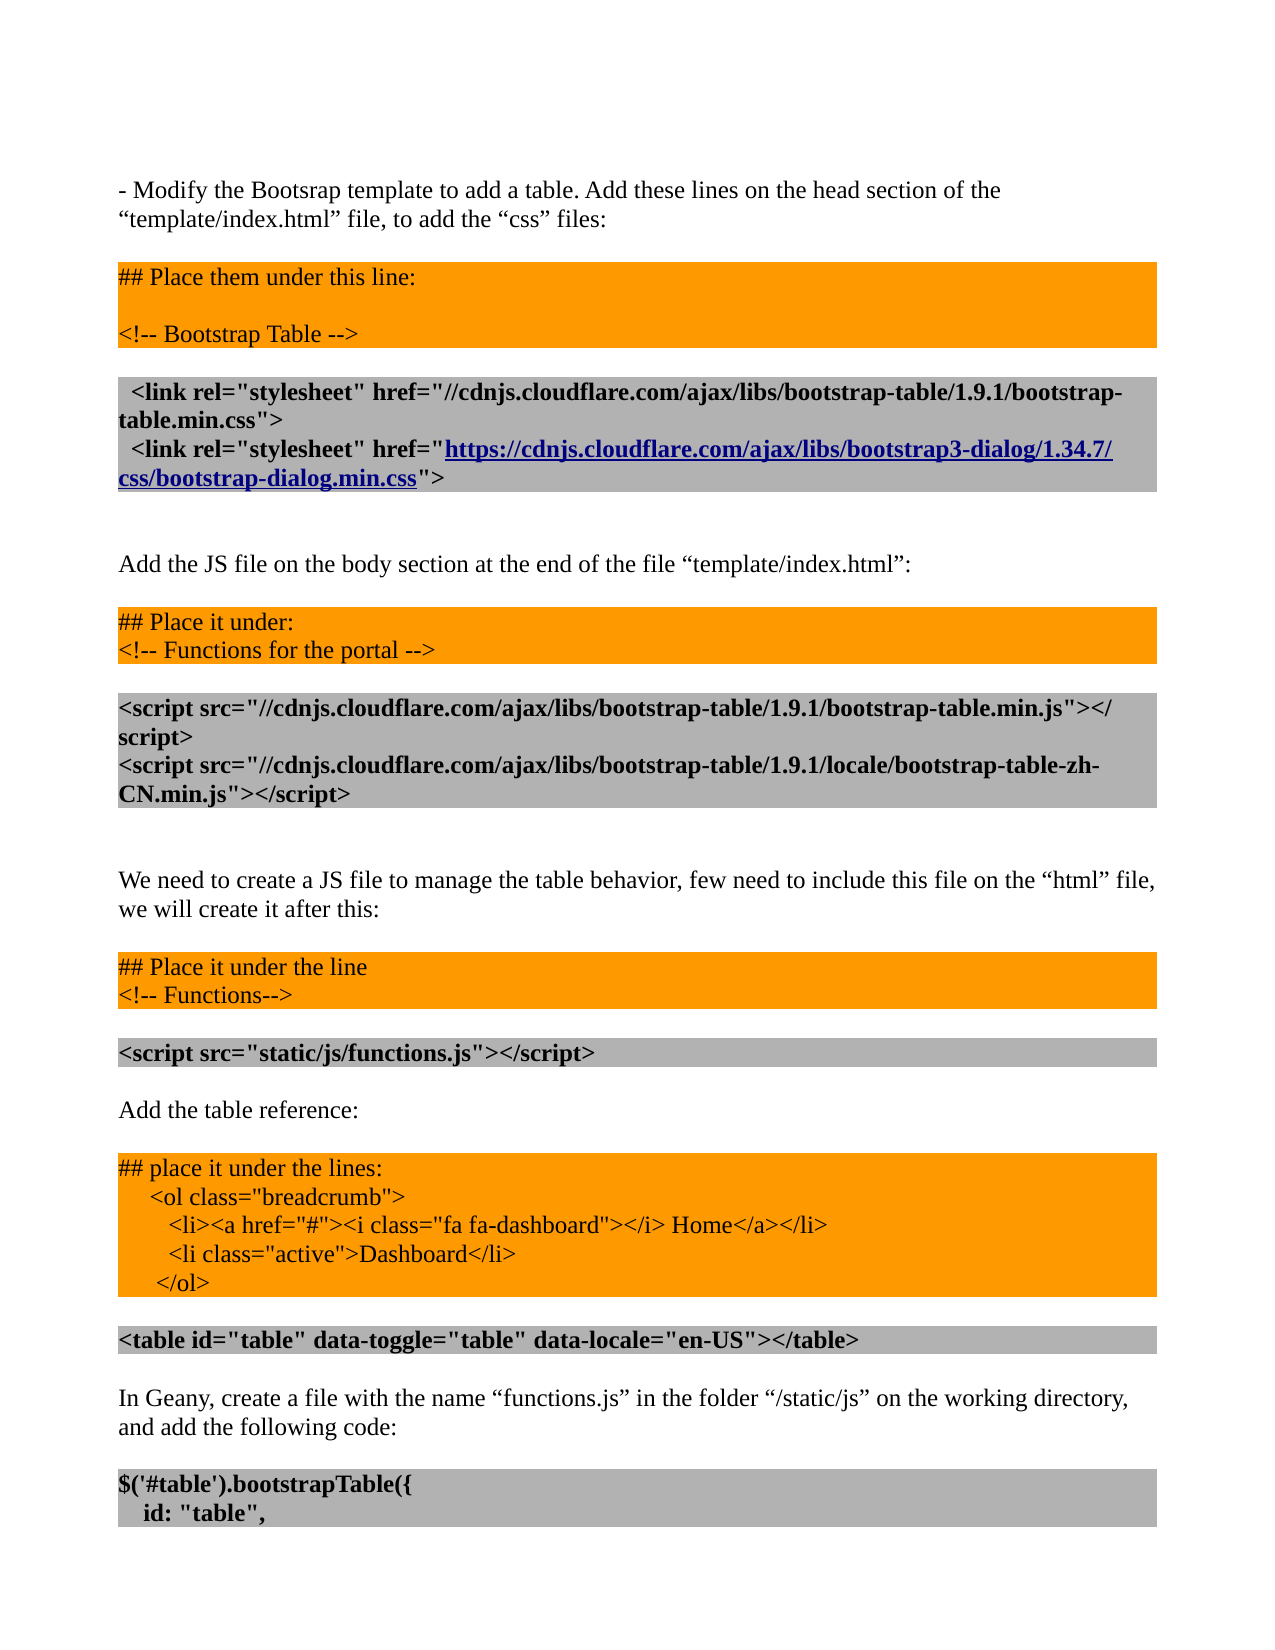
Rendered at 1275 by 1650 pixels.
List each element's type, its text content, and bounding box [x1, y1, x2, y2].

text In Geany, create a file with the name “functions.js” in the folder “/static/js” on the working directory, and add the following code: [118, 1383, 1157, 1441]
text <!-- Functions for the portal --> [118, 636, 1157, 664]
text ## Place them under this line: [118, 262, 1157, 291]
text $('#table').bootstrapTable({ [118, 1469, 1157, 1498]
text <script src="//cdnjs.cloudflare.com/ajax/libs/bootstrap-table/1.9.1/locale/bootstrap-table-zh-CN.min.js"></script> [118, 751, 1157, 808]
text ## place it under the lines: [118, 1153, 1157, 1182]
text <ol class="breadcrumb"> [118, 1182, 1157, 1211]
text <!-- Bootstrap Table --> [118, 319, 1157, 348]
text <link rel="stylesheet" href="//cdnjs.cloudflare.com/ajax/libs/bootstrap-table/1.9.1/bootstrap-table.min.css"> [118, 377, 1157, 434]
text <table id="table" data-toggle="table" data-locale="en-US"></table> [118, 1326, 1157, 1354]
text Add the JS file on the body section at the end of the file “template/index.html”: [118, 549, 1157, 578]
text - Modify the Bootsrap template to add a table. Add these lines on the head section of the “template/index.html” file, to add the “css” files: [118, 176, 1157, 233]
text </ol> [118, 1268, 1157, 1297]
text ## Place it under: [118, 607, 1157, 636]
text <li><a href="#"><i class="fa fa-dashboard"></i> Home</a></li> [118, 1211, 1157, 1239]
text We need to create a JS file to manage the table behavior, few need to include this file on the “html” file, we will create it after this: [118, 866, 1157, 923]
text ## Place it under the line [118, 952, 1157, 981]
text <link rel="stylesheet" href="https://cdnjs.cloudflare.com/ajax/libs/bootstrap3-dialog/1.34.7/css/bootstrap-dialog.min.css"> [118, 434, 1157, 492]
text <script src="//cdnjs.cloudflare.com/ajax/libs/bootstrap-table/1.9.1/bootstrap-table.min.js"></script> [118, 693, 1157, 751]
text Add the table reference: [118, 1096, 1157, 1124]
text <li class="active">Dashboard</li> [118, 1239, 1157, 1268]
text id: "table", [118, 1498, 1157, 1527]
text <script src="static/js/functions.js"></script> [118, 1038, 1157, 1067]
text <!-- Functions--> [118, 981, 1157, 1009]
